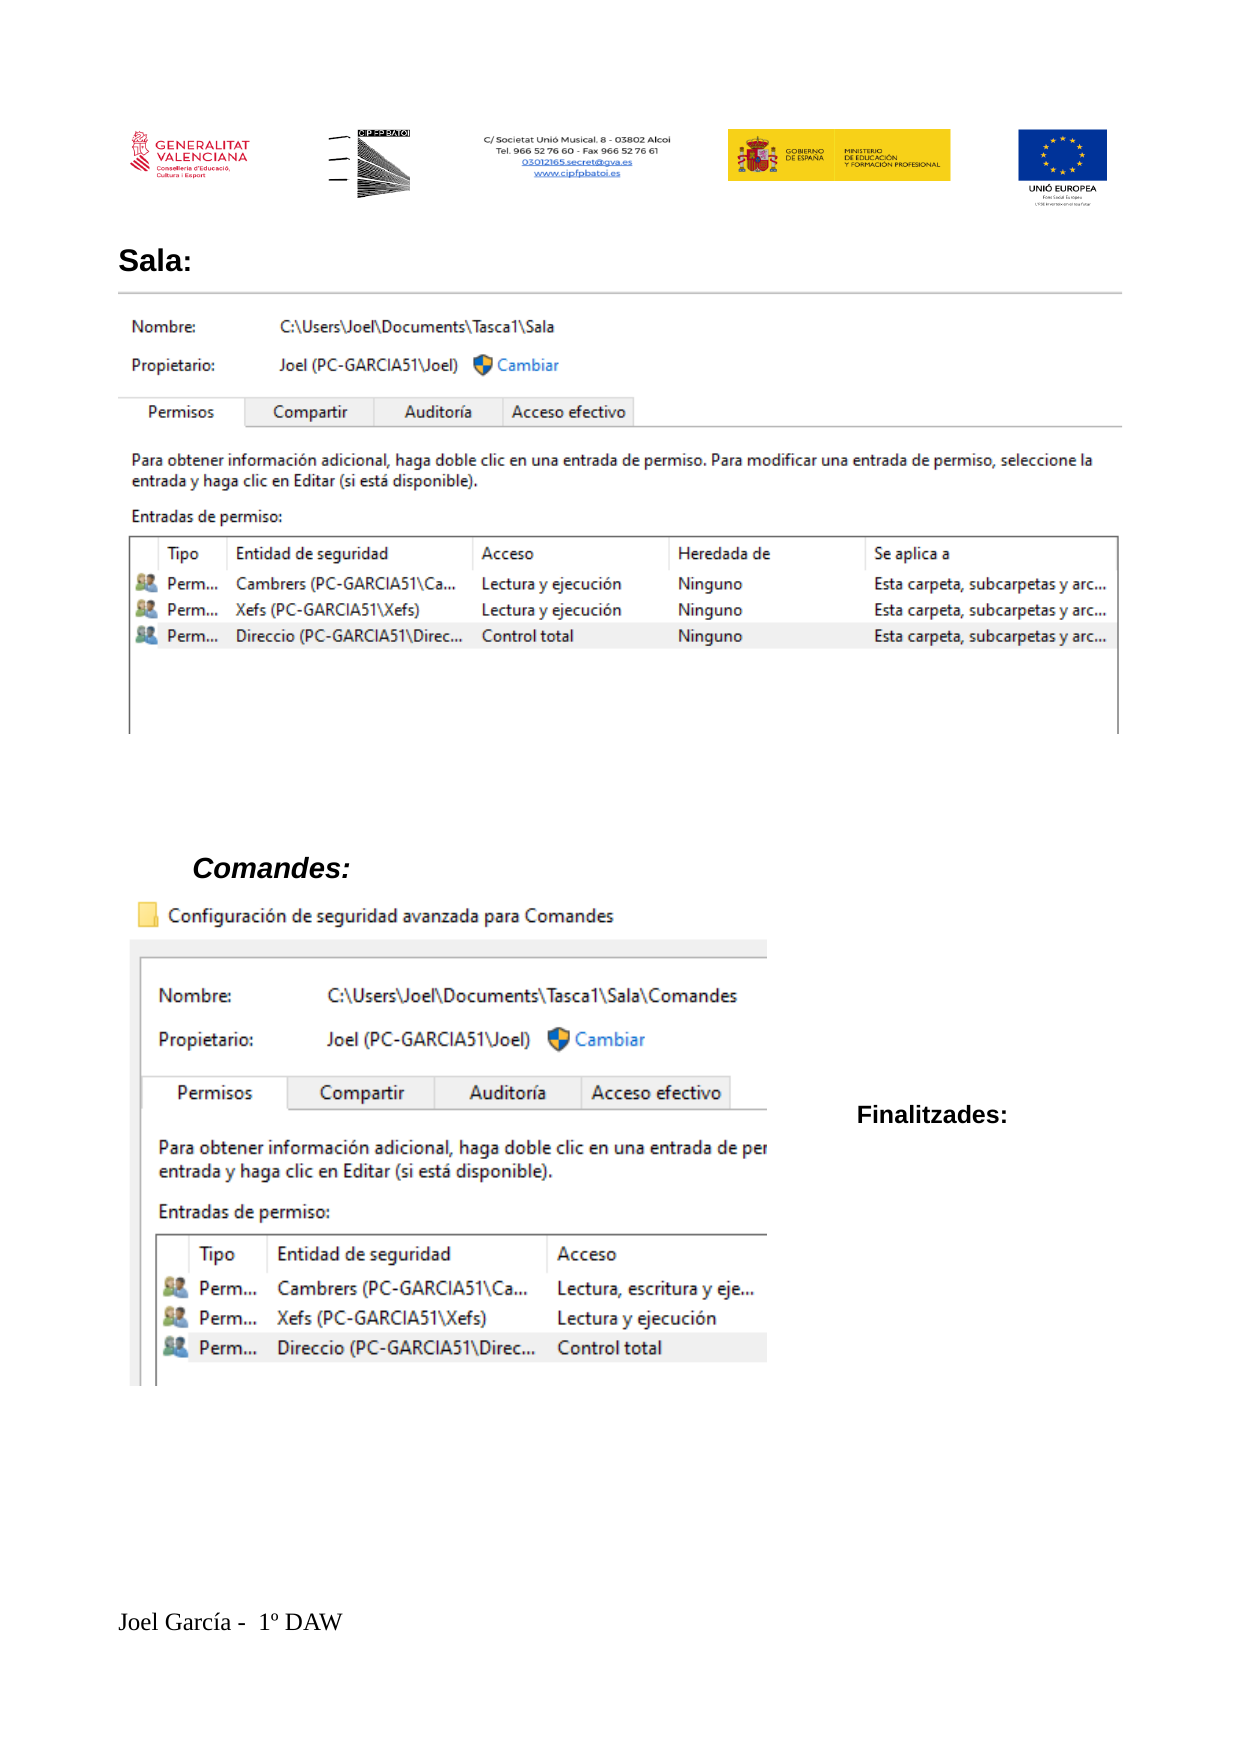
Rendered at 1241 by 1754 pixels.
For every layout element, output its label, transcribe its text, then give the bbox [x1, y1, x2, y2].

subtitle [118, 1099, 129, 1128]
picture [118, 291, 1123, 734]
picture [118, 118, 1118, 209]
subtitle Sala: [118, 242, 1122, 278]
subtitle Finalitzades: [767, 1099, 1122, 1128]
picture [129, 897, 767, 1386]
subtitle Comandes: [118, 851, 1122, 884]
